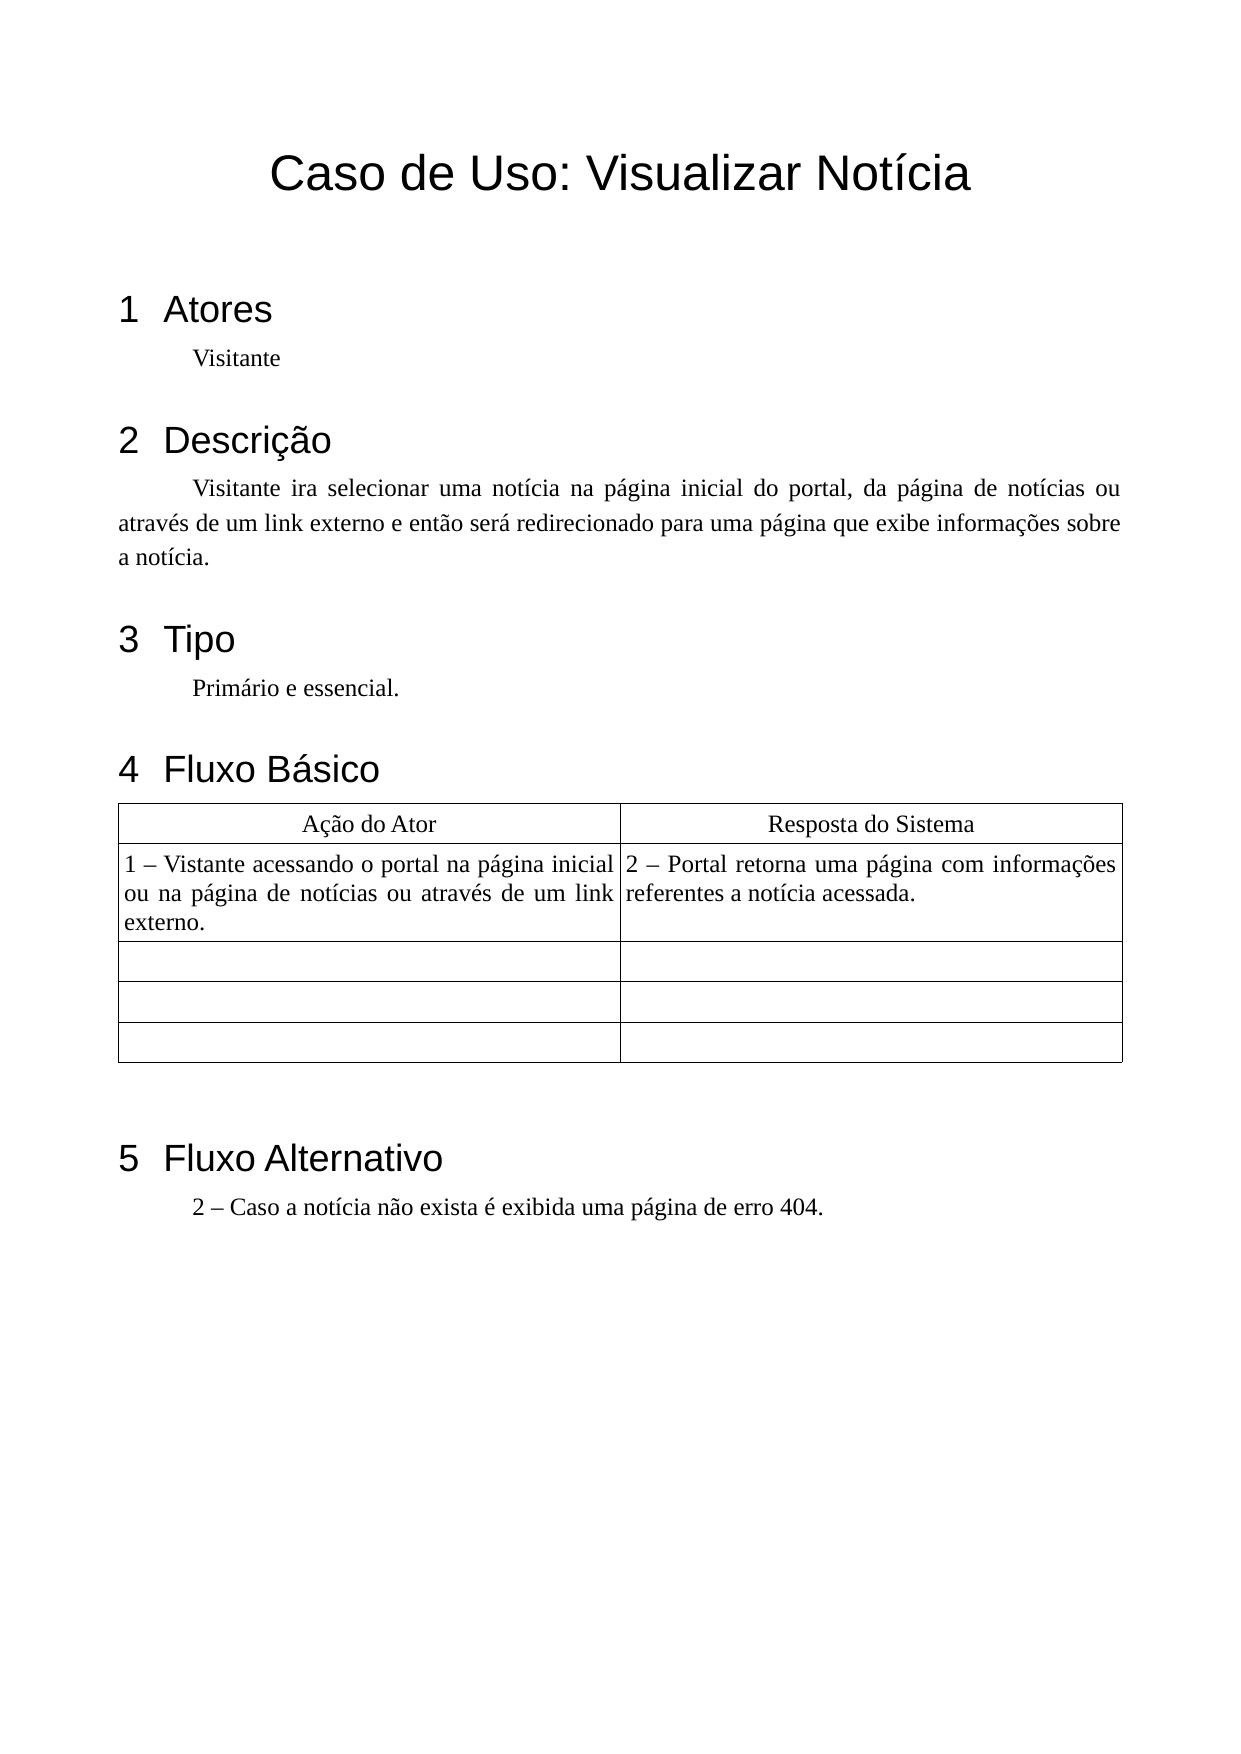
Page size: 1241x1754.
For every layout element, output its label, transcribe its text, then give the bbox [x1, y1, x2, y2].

text Visitante [118, 343, 1122, 372]
table_cell [621, 1023, 1122, 1062]
subtitle Fluxo Alternativo [118, 1136, 1122, 1180]
title Caso de Uso: Visualizar Notícia [118, 143, 1122, 201]
table_cell [119, 942, 620, 981]
subtitle Fluxo Básico [118, 747, 1122, 790]
table_cell [119, 982, 620, 1022]
table_header Resposta do Sistema [621, 804, 1122, 843]
subtitle Tipo [118, 617, 1122, 660]
text Visitante ira selecionar uma notícia na página inicial do portal, da página de notícias ou através de um link externo e então será redirecionado para uma página que exibe informações sobre a notícia. [118, 473, 1122, 571]
table_cell 1 – Vistante acessando o portal na página inicial ou na página de notícias ou através de um link externo. [119, 844, 620, 941]
subtitle Atores [118, 287, 1122, 331]
text 2 – Caso a notícia não exista é exibida uma página de erro 404. [118, 1192, 1122, 1221]
subtitle Descrição [118, 417, 1122, 461]
table_header Ação do Ator [119, 804, 620, 843]
text Primário e essencial. [118, 673, 1122, 701]
table_cell [119, 1023, 620, 1062]
table_cell 2 – Portal retorna uma página com informações referentes a notícia acessada. [621, 844, 1122, 941]
table_cell [621, 982, 1122, 1022]
table_cell [621, 942, 1122, 981]
